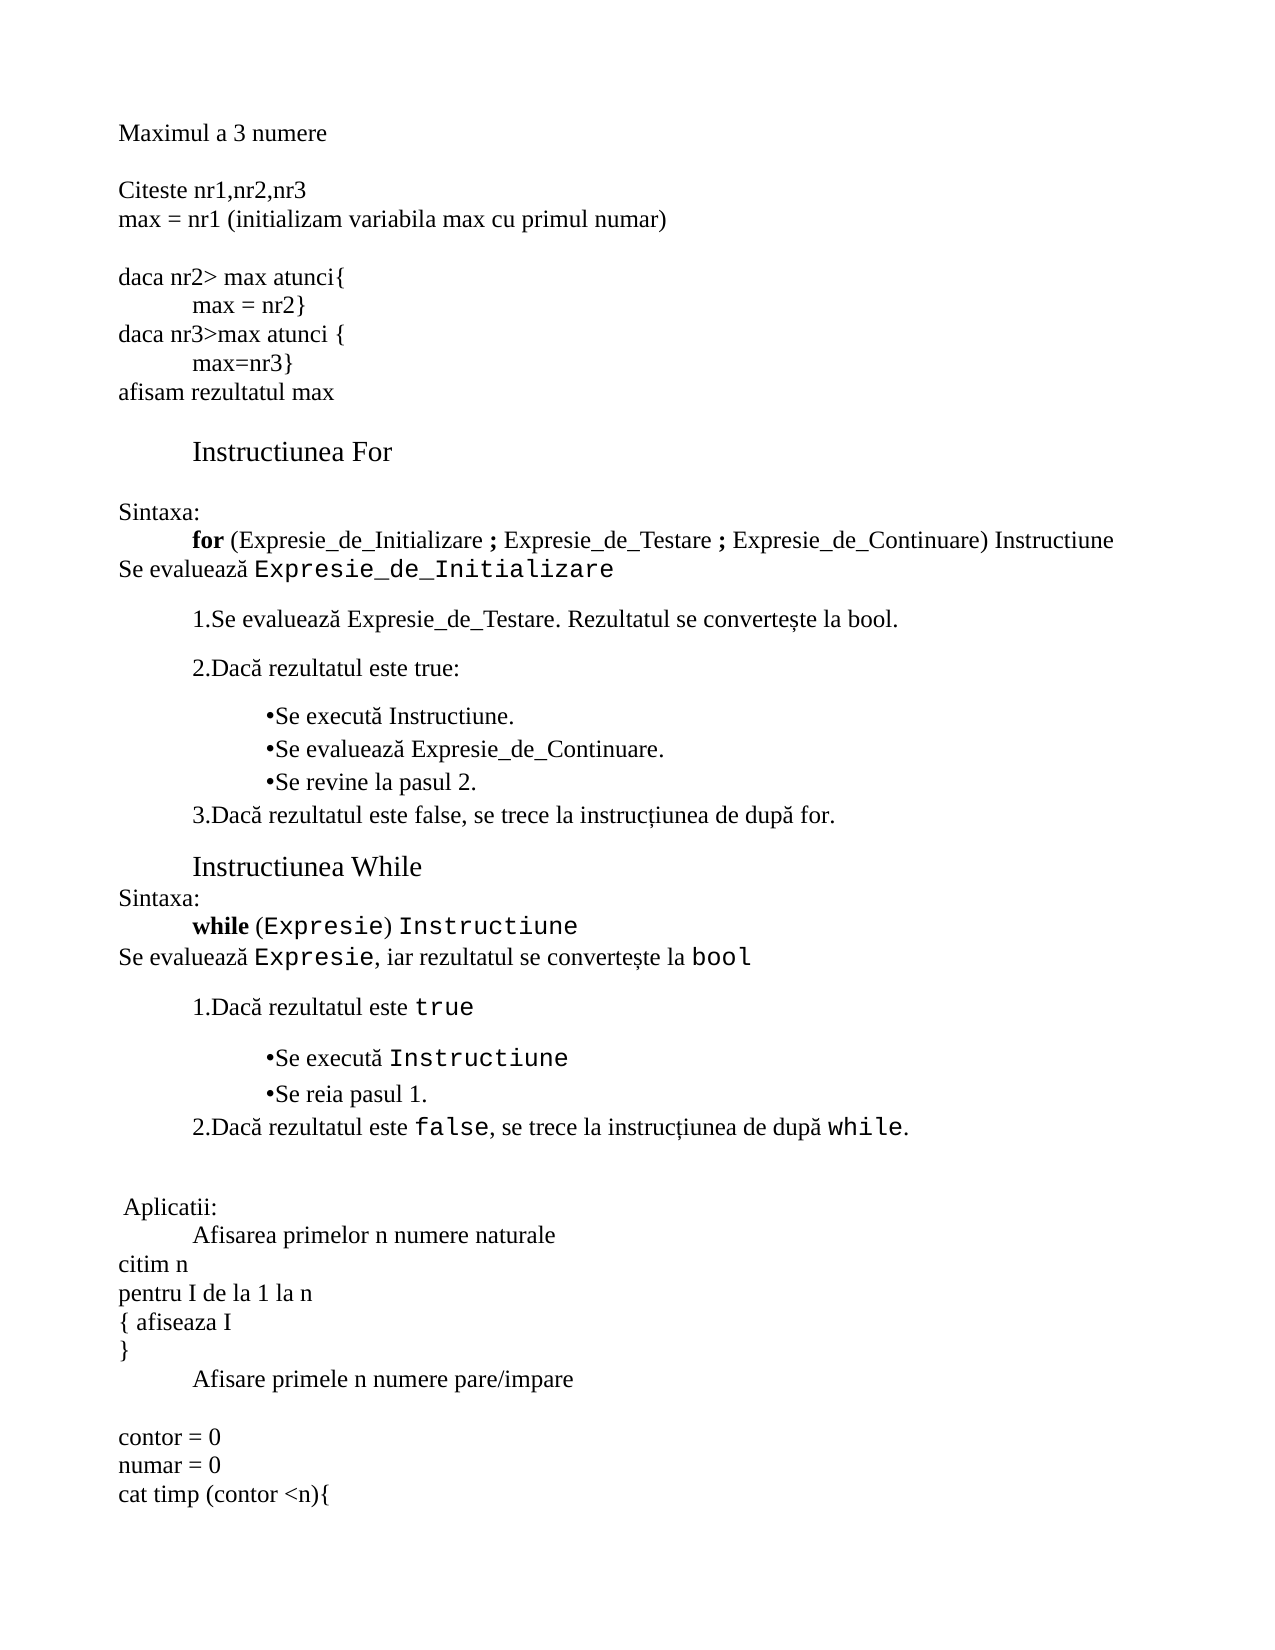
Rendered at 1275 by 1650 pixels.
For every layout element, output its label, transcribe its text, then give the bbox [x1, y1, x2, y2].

list Dacă rezultatul este false, se trece la instrucțiunea de după while. [118, 1112, 1157, 1143]
text } [118, 1335, 1157, 1364]
text Citeste nr1,nr2,nr3 [118, 176, 1157, 204]
text Afisarea primelor n numere naturale [118, 1220, 1157, 1249]
text Se evaluează Expresie_de_Initializare [118, 554, 1157, 585]
text Instructiunea For [118, 434, 1157, 468]
text max=nr3} [118, 348, 1157, 377]
text Se evaluează Expresie, iar rezultatul se convertește la bool [118, 942, 1157, 973]
text Maximul a 3 numere [118, 118, 1157, 147]
list Dacă rezultatul este true [118, 992, 1157, 1023]
text numar = 0 [118, 1450, 1157, 1479]
text Sintaxa: [118, 883, 1157, 911]
text for (Expresie_de_Initializare ; Expresie_de_Testare ; Expresie_de_Continuare) Instructiune [118, 525, 1157, 554]
list Dacă rezultatul este false, se trece la instrucțiunea de după for. [118, 801, 1157, 829]
text max = nr2} [118, 291, 1157, 319]
list Se evaluează Expresie_de_Continuare. [118, 734, 1157, 763]
text { afiseaza I [118, 1307, 1157, 1335]
text max = nr1 (initializam variabila max cu primul numar) [118, 204, 1157, 233]
text Instructiunea While [118, 849, 1157, 883]
text Sintaxa: [118, 497, 1157, 525]
list Se revine la pasul 2. [118, 767, 1157, 796]
text daca nr2> max atunci{ [118, 262, 1157, 291]
list Dacă rezultatul este true: [118, 653, 1157, 682]
text Afisare primele n numere pare/impare [118, 1364, 1157, 1393]
list Se evaluează Expresie_de_Testare. Rezultatul se convertește la bool. [118, 604, 1157, 633]
list Se reia pasul 1. [118, 1079, 1157, 1107]
text contor = 0 [118, 1422, 1157, 1450]
list Se execută Instructiune [118, 1043, 1157, 1074]
text Aplicatii: [118, 1192, 1157, 1220]
text pentru I de la 1 la n [118, 1278, 1157, 1307]
text while (Expresie) Instructiune [118, 911, 1157, 942]
text citim n [118, 1249, 1157, 1278]
text cat timp (contor <n){ [118, 1479, 1157, 1508]
text daca nr3>max atunci { [118, 319, 1157, 348]
list Se execută Instructiune. [118, 701, 1157, 730]
text afisam rezultatul max [118, 377, 1157, 406]
